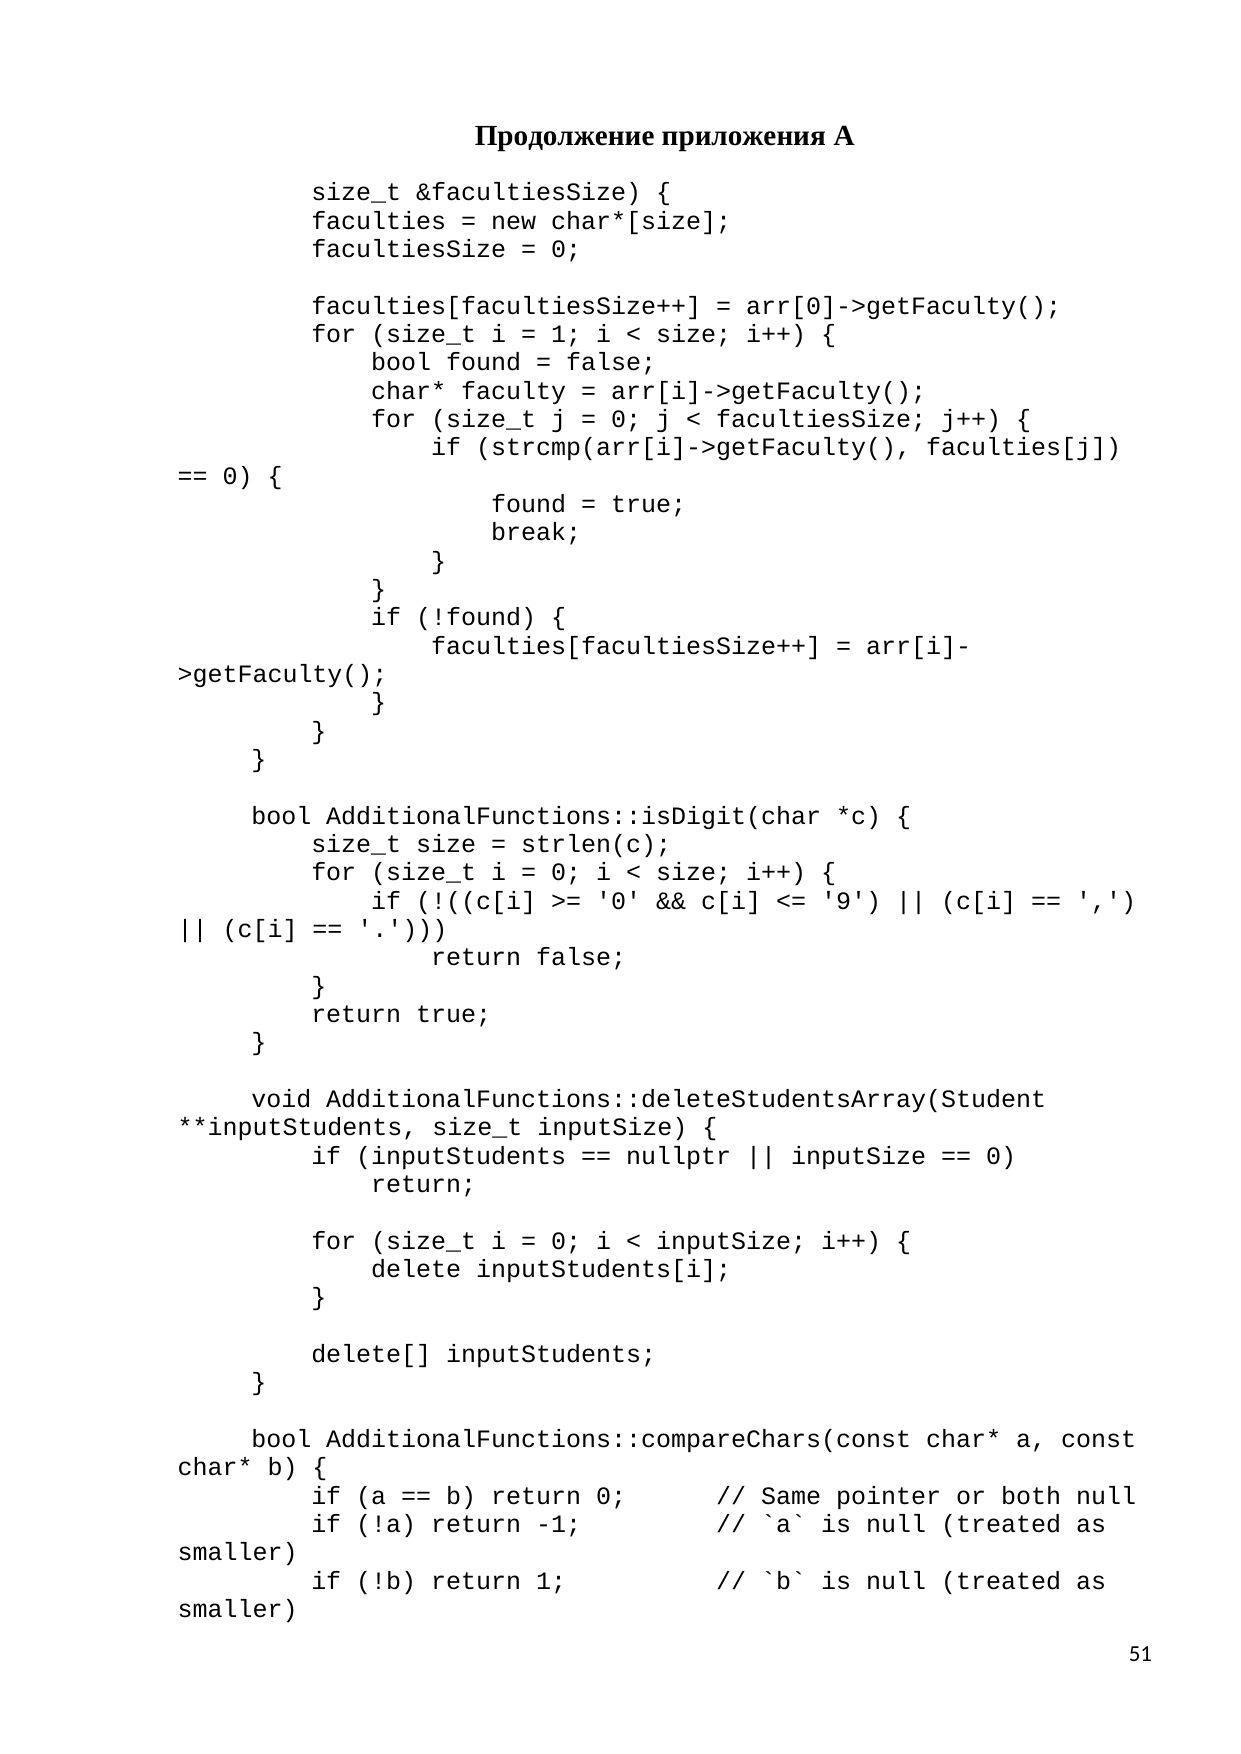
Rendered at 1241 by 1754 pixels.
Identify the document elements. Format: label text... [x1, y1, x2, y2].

text for (size_t i = 0; i < inputSize; i++) { [177, 1228, 1152, 1257]
text delete inputStudents[i]; [177, 1257, 1152, 1285]
subtitle Продолжение приложения А [177, 118, 1152, 152]
text } [177, 973, 1152, 1002]
text faculties[facultiesSize++] = arr[0]->getFaculty(); [177, 293, 1152, 322]
text } [177, 1370, 1152, 1398]
text if (strcmp(arr[i]->getFaculty(), faculties[j]) == 0) { [177, 435, 1152, 492]
text if (!found) { [177, 605, 1152, 633]
text faculties[facultiesSize++] = arr[i]->getFaculty(); [177, 633, 1152, 690]
text } [177, 548, 1152, 577]
text } [177, 690, 1152, 718]
text for (size_t j = 0; j < facultiesSize; j++) { [177, 407, 1152, 435]
text } [177, 577, 1152, 605]
text faculties = new char*[size]; [177, 208, 1152, 237]
text return; [177, 1172, 1152, 1200]
text for (size_t i = 1; i < size; i++) { [177, 322, 1152, 350]
text } [177, 1285, 1152, 1313]
text bool AdditionalFunctions::compareChars(const char* a, const char* b) { [177, 1427, 1152, 1483]
text size_t size = strlen(c); [177, 832, 1152, 860]
text return false; [177, 945, 1152, 973]
text size_t &facultiesSize) { [177, 180, 1152, 208]
text if (!((c[i] >= '0' && c[i] <= '9') || (c[i] == ',') || (c[i] == '.'))) [177, 888, 1152, 945]
text for (size_t i = 0; i < size; i++) { [177, 860, 1152, 888]
text } [177, 1030, 1152, 1058]
text if (!a) return -1; // `a` is null (treated as smaller) [177, 1512, 1152, 1568]
text if (inputStudents == nullptr || inputSize == 0) [177, 1143, 1152, 1172]
text void AdditionalFunctions::deleteStudentsArray(Student **inputStudents, size_t inputSize) { [177, 1087, 1152, 1143]
text if (a == b) return 0; // Same pointer or both null [177, 1483, 1152, 1512]
text found = true; [177, 492, 1152, 520]
text char* faculty = arr[i]->getFaculty(); [177, 378, 1152, 407]
text if (!b) return 1; // `b` is null (treated as smaller) [177, 1568, 1152, 1625]
text bool found = false; [177, 350, 1152, 378]
text } [177, 747, 1152, 775]
text bool AdditionalFunctions::isDigit(char *c) { [177, 803, 1152, 832]
text return true; [177, 1002, 1152, 1030]
text delete[] inputStudents; [177, 1342, 1152, 1370]
text } [177, 718, 1152, 747]
text facultiesSize = 0; [177, 237, 1152, 265]
text break; [177, 520, 1152, 548]
